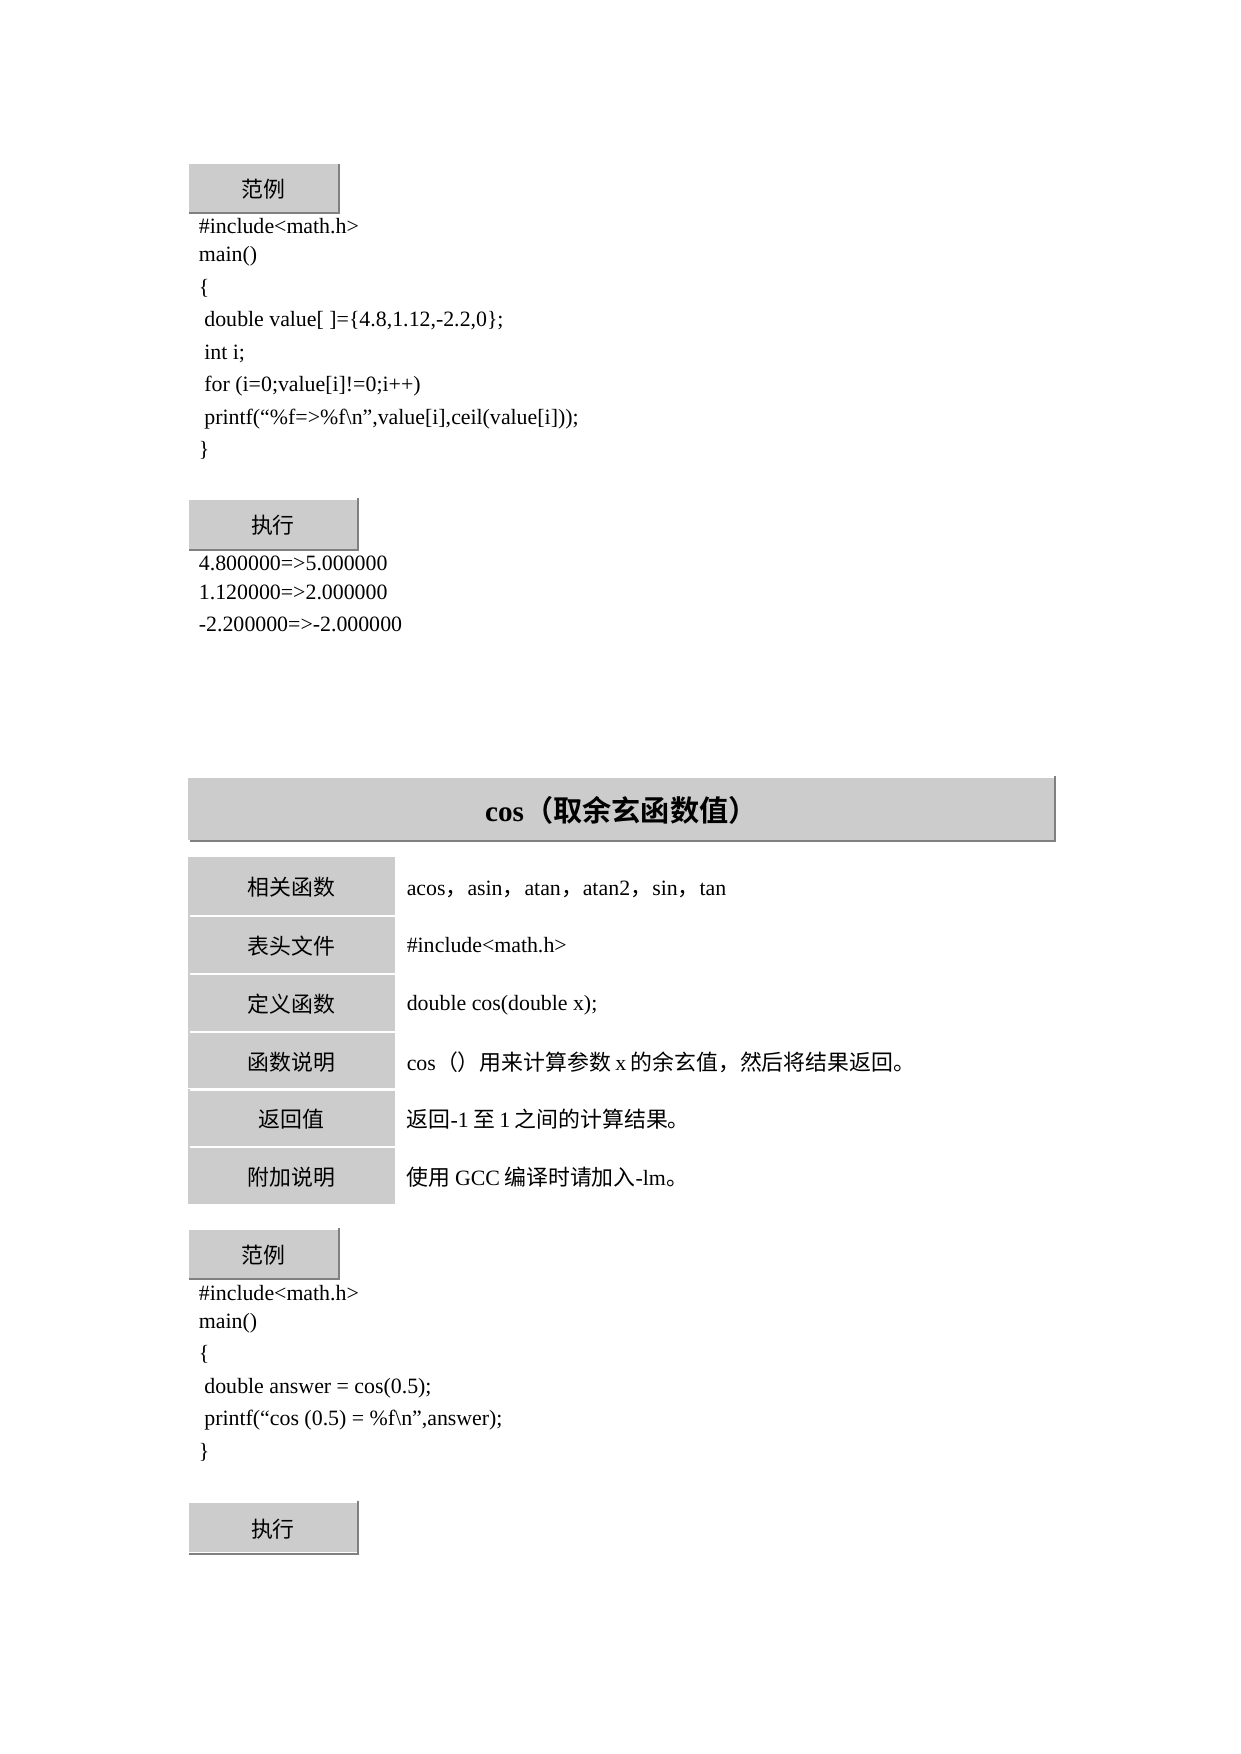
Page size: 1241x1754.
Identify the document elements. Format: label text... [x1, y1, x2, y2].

table_cell 4.800000=>5.000000 1.120000=>2.000000 -2.200000=>-2.000000 [188, 549, 1055, 711]
table_cell #include<math.h> [395, 915, 1055, 973]
table_cell cos（）用来计算参数x的余玄值，然后将结果返回。 [395, 1031, 1055, 1088]
table_cell double cos(double x); [395, 973, 1055, 1031]
table_cell [340, 1228, 1055, 1278]
table_cell 范例 [189, 1230, 338, 1278]
table_cell #include<math.h> main() { double answer = cos(0.5); printf(“cos (0.5) = %f\n”,answer); } [188, 1278, 1055, 1501]
table_cell acos，asin，atan，atan2，sin，tan [395, 857, 1055, 915]
table_cell 执行 [189, 500, 357, 549]
table_cell 附加说明 [188, 1146, 395, 1204]
table_cell [340, 162, 1055, 212]
table_cell [188, 1204, 1055, 1228]
table_cell 返回值 [188, 1089, 395, 1146]
table_header cos（取余玄函数值） [188, 778, 1054, 840]
table_cell [359, 1501, 1055, 1552]
table_cell [359, 498, 1055, 549]
table_cell 使用GCC编译时请加入-lm。 [395, 1146, 1055, 1204]
table_cell 函数说明 [188, 1031, 395, 1088]
table_cell 表头文件 [188, 915, 395, 973]
table_cell 定义函数 [188, 973, 395, 1031]
table_cell 范例 [189, 164, 338, 212]
table_cell #include<math.h> main() { double value[ ]={4.8,1.12,-2.2,0}; int i; for (i=0;value[i]!=0;i++) printf(“%f=>%f\n”,value[i],ceil(value[i])); } [188, 212, 1055, 498]
table_cell 返回-1至1之间的计算结果。 [395, 1089, 1055, 1146]
table_cell [188, 840, 1055, 857]
table_cell 相关函数 [188, 857, 395, 915]
table_cell 执行 [189, 1503, 357, 1552]
